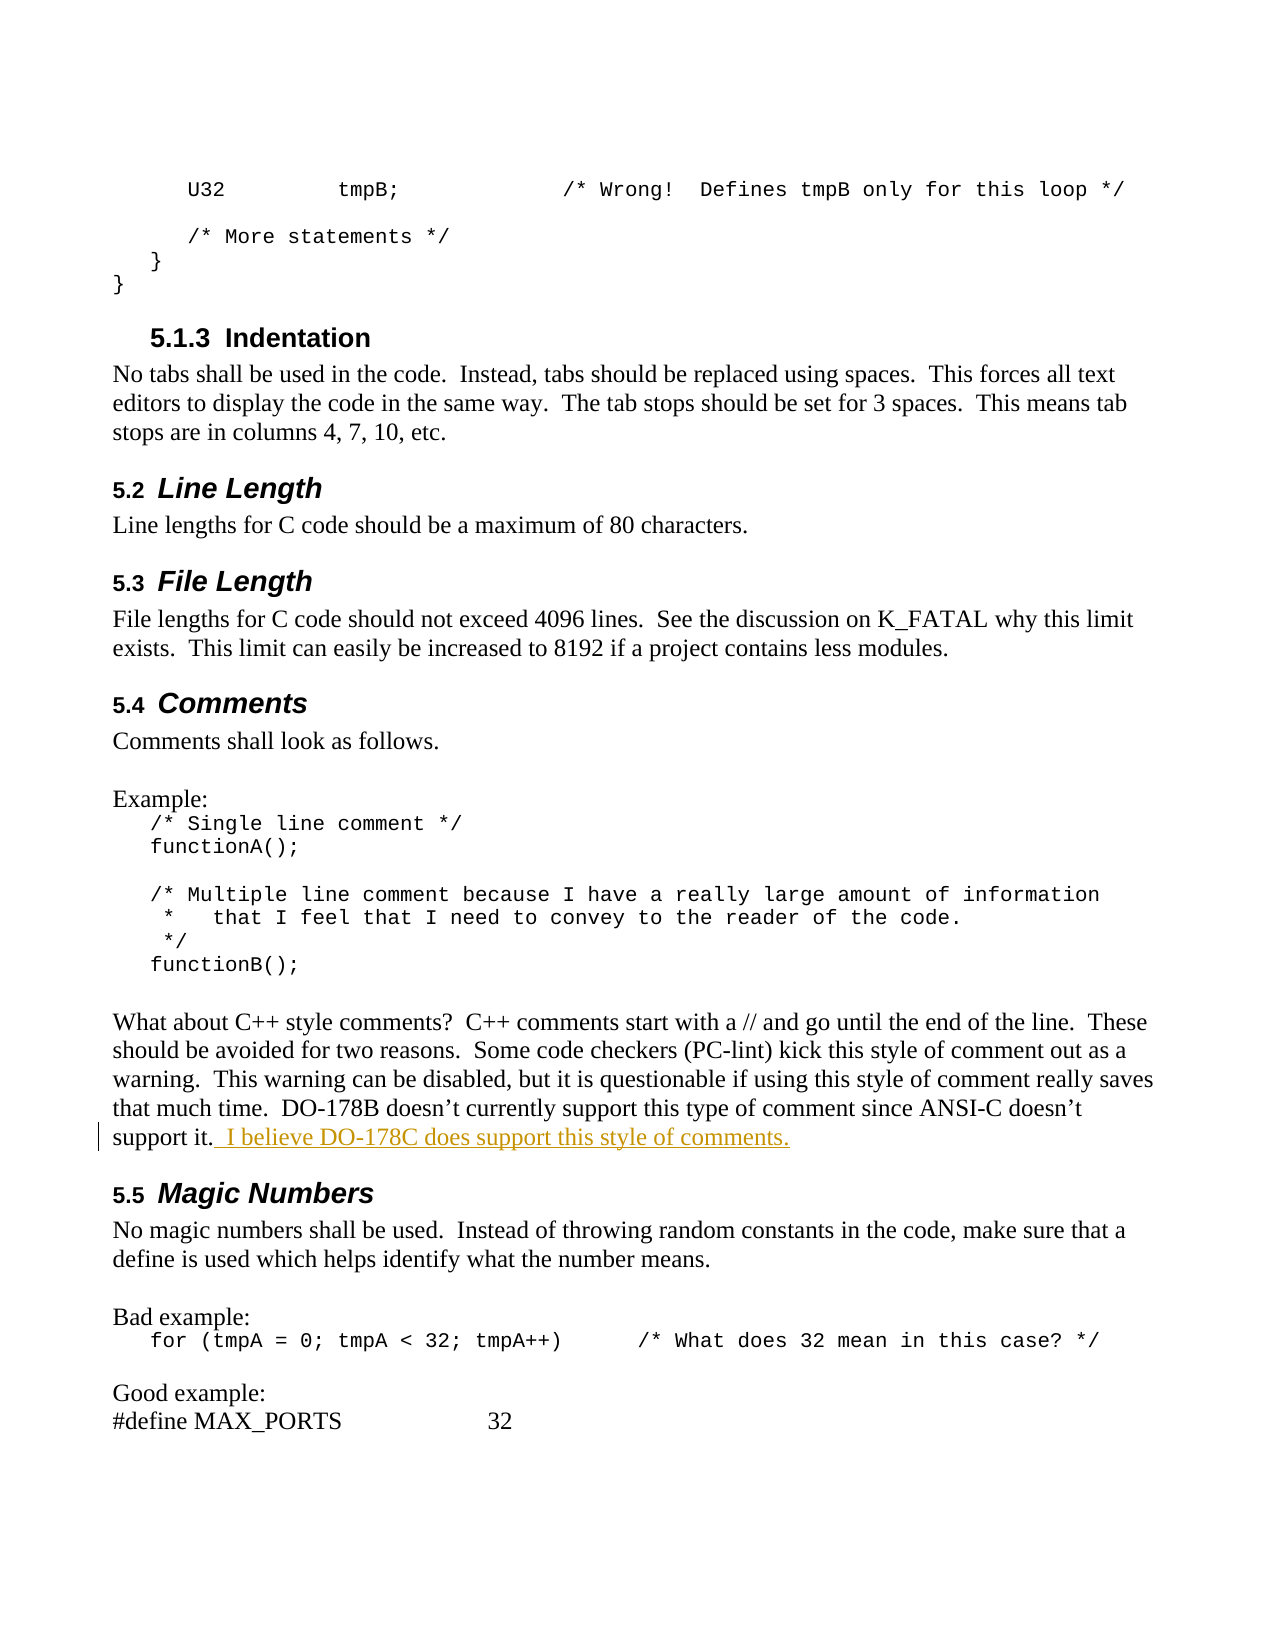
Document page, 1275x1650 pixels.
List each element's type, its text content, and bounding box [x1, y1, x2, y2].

subtitle File Length [112, 564, 1162, 598]
text */ [112, 931, 1162, 954]
text Bad example: [112, 1302, 1162, 1330]
subtitle Line Length [112, 471, 1162, 504]
text Line lengths for C code should be a maximum of 80 characters. [112, 511, 1162, 539]
text What about C++ style comments? C++ comments start with a // and go until the end of the line. These should be avoided for two reasons. Some code checkers (PC-lint) kick this style of comment out as a warning. This warning can be disabled, but it is questionable if using this style of comment really saves that much time. DO-178B doesn’t currently support this type of comment since ANSI-C doesn’t support it. I believe DO-178C does support this style of comments. [112, 1007, 1162, 1151]
text Example: [112, 784, 1162, 813]
text * that I feel that I need to convey to the reader of the code. [112, 907, 1162, 931]
text functionA(); [112, 836, 1162, 860]
text /* Single line comment */ [112, 813, 1162, 836]
subtitle Comments [112, 687, 1162, 720]
text U32 tmpB; /* Wrong! Defines tmpB only for this loop */ [112, 179, 1162, 202]
text } [112, 273, 1162, 297]
subtitle Magic Numbers [112, 1176, 1162, 1209]
text } [112, 250, 1162, 273]
text /* More statements */ [112, 226, 1162, 250]
text for (tmpA = 0; tmpA < 32; tmpA++) /* What does 32 mean in this case? */ [112, 1330, 1162, 1354]
text #define MAX_PORTS 32 [112, 1406, 1162, 1435]
text functionB(); [112, 954, 1162, 978]
text /* Multiple line comment because I have a really large amount of information [112, 883, 1162, 907]
subtitle Indentation [150, 322, 1162, 353]
text Comments shall look as follows. [112, 726, 1162, 755]
text File lengths for C code should not exceed 4096 lines. See the discussion on K_FATAL why this limit exists. This limit can easily be increased to 8192 if a project contains less modules. [112, 604, 1162, 662]
text Good example: [112, 1378, 1162, 1406]
text No tabs shall be used in the code. Instead, tabs should be replaced using spaces. This forces all text editors to display the code in the same way. The tab stops should be set for 3 spaces. This means tab stops are in columns 4, 7, 10, etc. [112, 359, 1162, 446]
text No magic numbers shall be used. Instead of throwing random constants in the code, make sure that a define is used which helps identify what the number means. [112, 1215, 1162, 1273]
